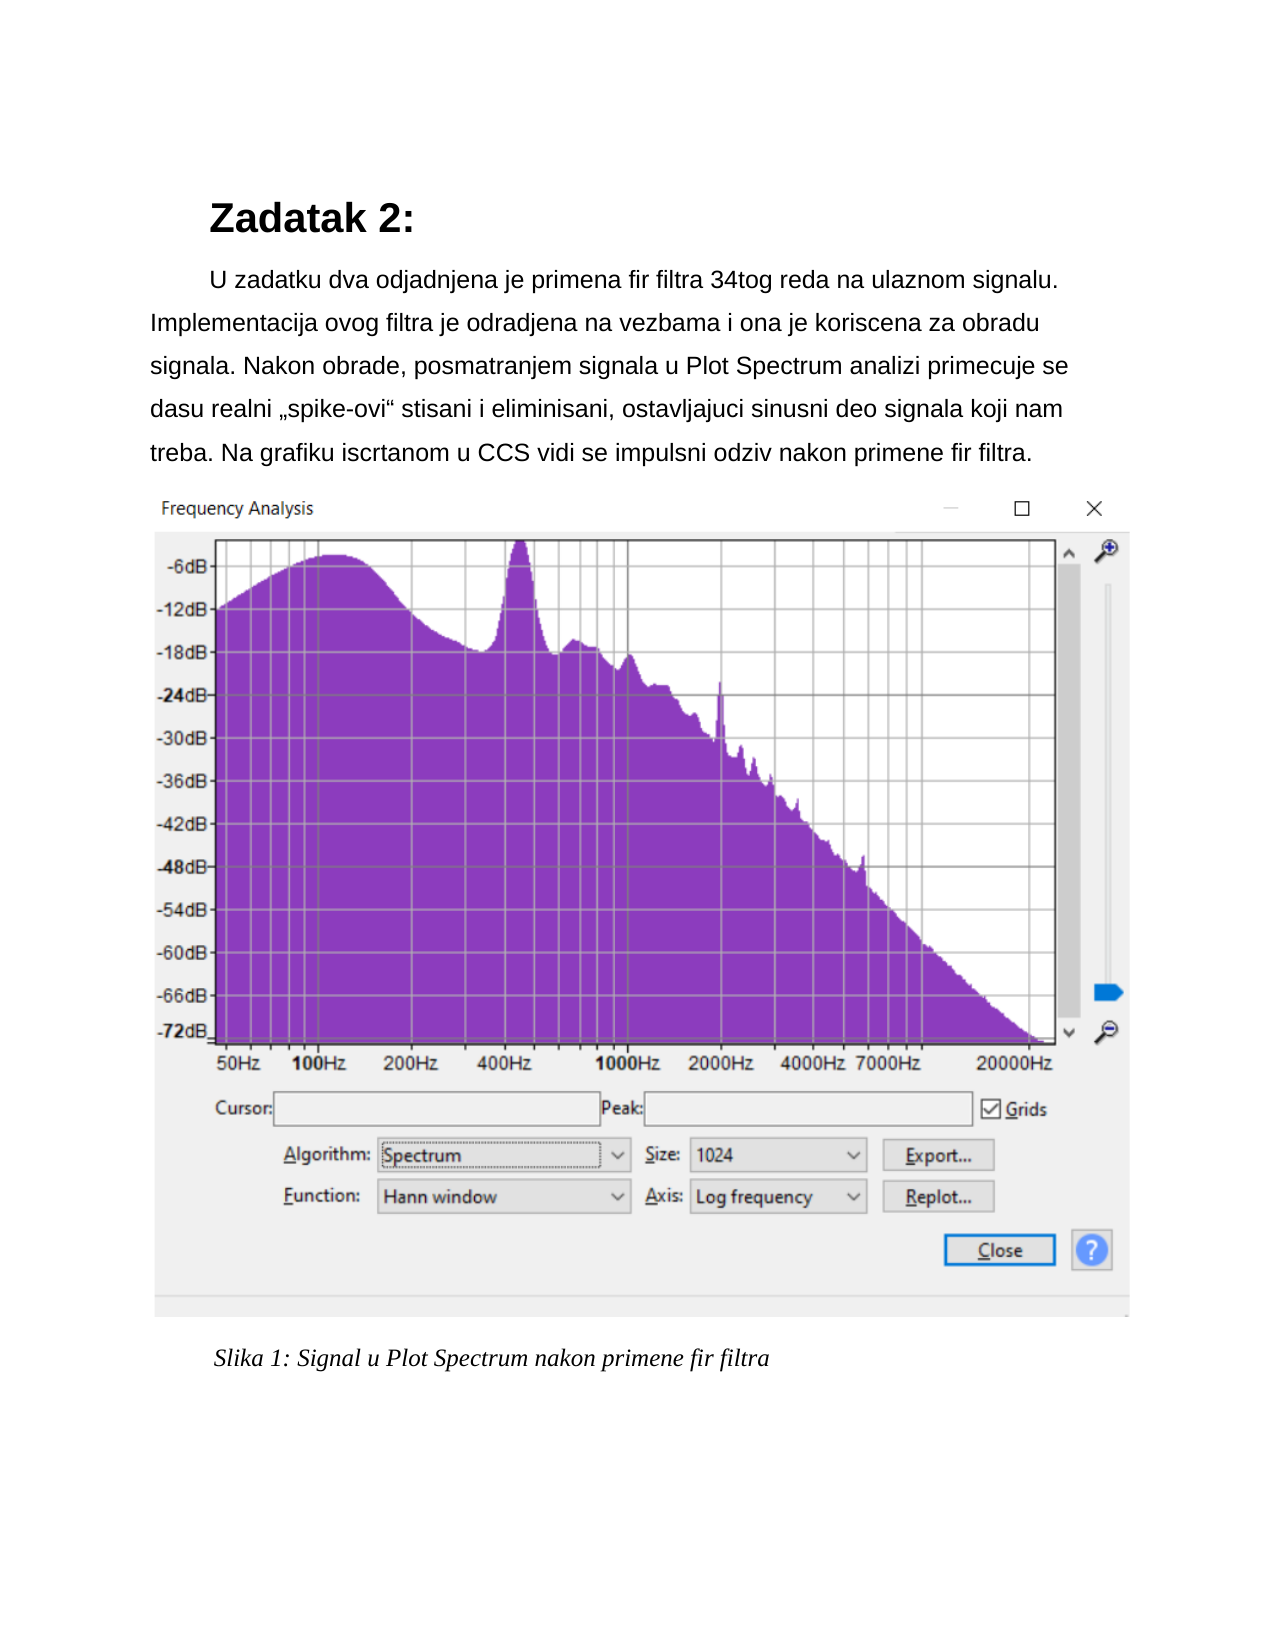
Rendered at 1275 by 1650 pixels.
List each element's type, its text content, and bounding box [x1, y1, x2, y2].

text Slika 1: Signal u Plot Spectrum nakon primene fir filtra [154, 1317, 1129, 1372]
picture [154, 489, 1130, 1317]
text Zadatak 2: [150, 193, 1125, 241]
text U zadatku dva odjadnjena je primena fir filtra 34tog reda na ulaznom signalu. Implementacija ovog filtra je odradjena na vezbama i ona je koriscena za obradu signala. Nakon obrade, posmatranjem signala u Plot Spectrum analizi primecuje se dasu realni „spike-ovi“ stisani i eliminisani, ostavljajuci sinusni deo signala koji nam treba. Na grafiku iscrtanom u CCS vidi se impulsni odziv nakon primene fir filtra. [150, 265, 1125, 466]
